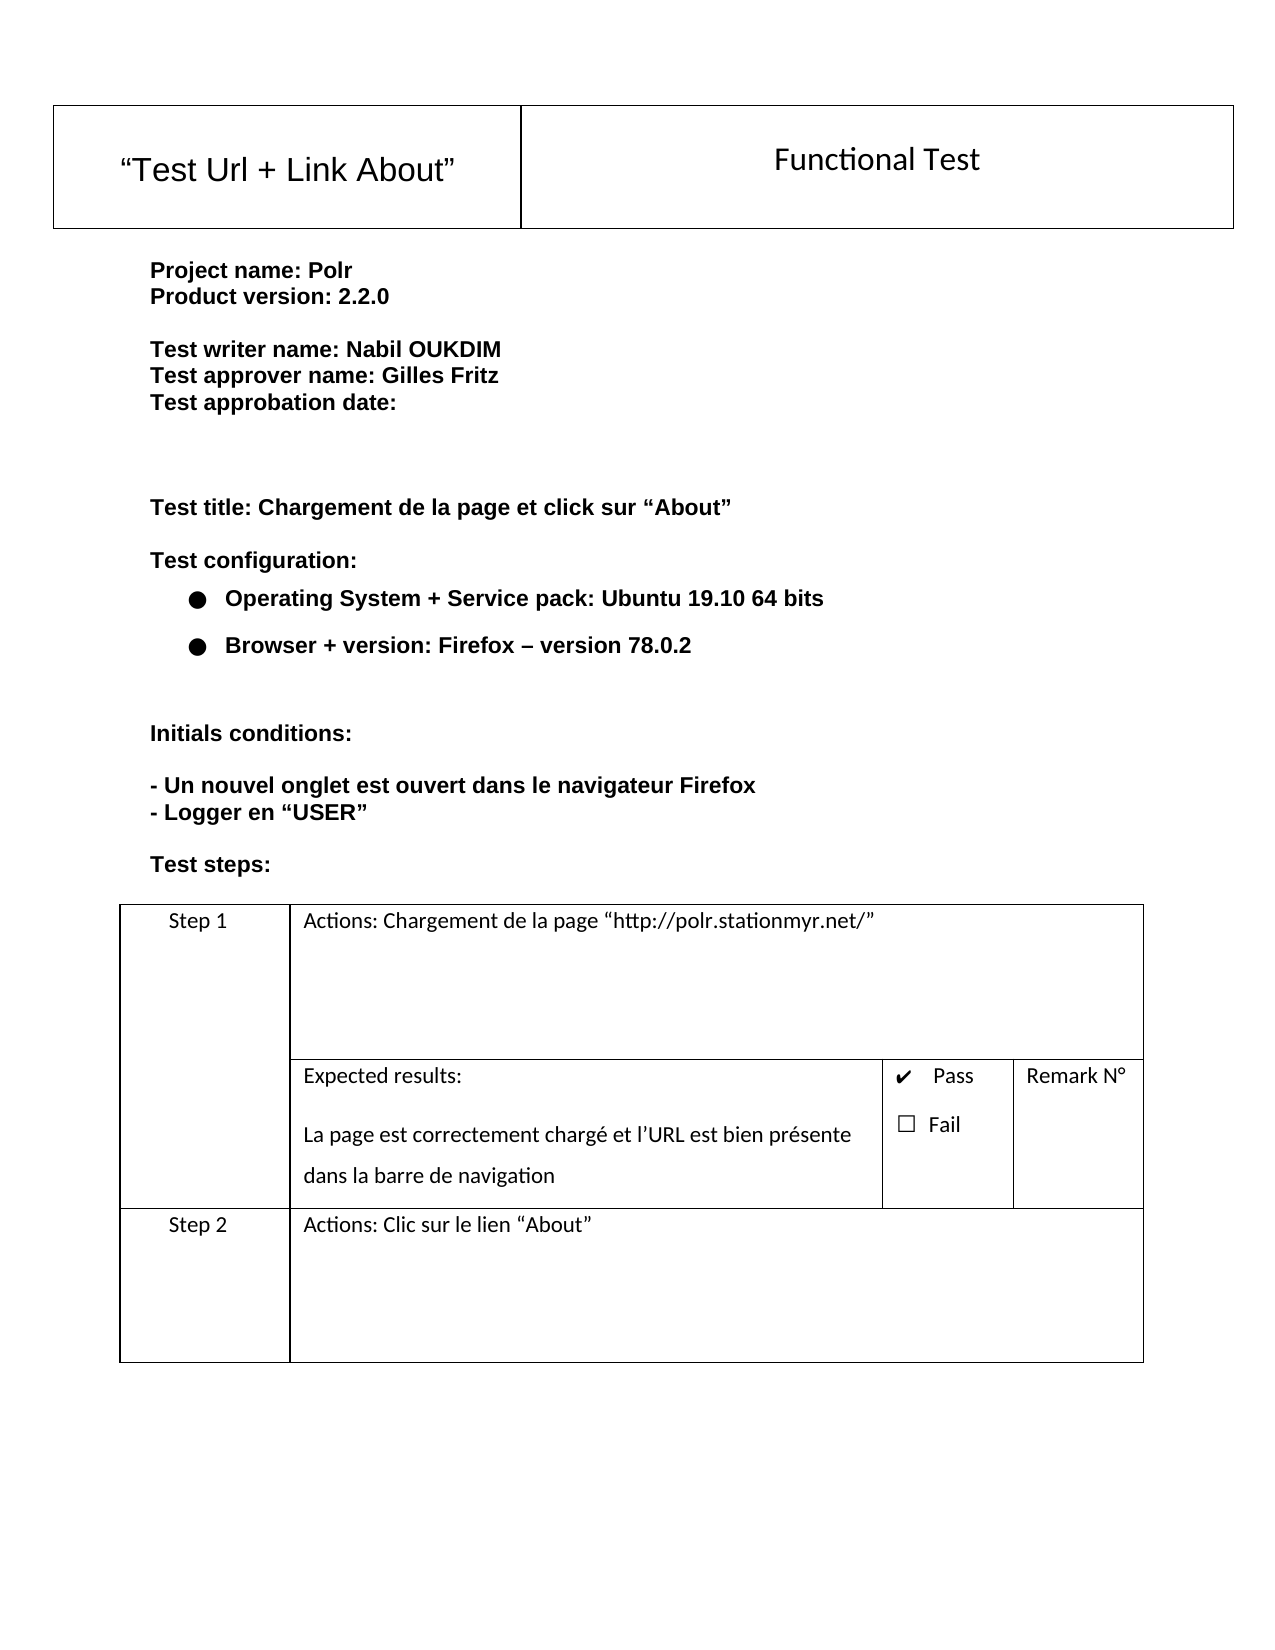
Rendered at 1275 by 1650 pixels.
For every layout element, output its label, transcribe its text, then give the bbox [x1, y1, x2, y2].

text - Logger en “USER” [150, 799, 1125, 825]
table_cell Actions: Clic sur le lien “About” [291, 1209, 1143, 1362]
text Test approbation date: [150, 388, 1125, 415]
text Project name: Polr [150, 257, 1125, 283]
list Browser + version: Firefox – version 78.0.2 [187, 620, 1125, 667]
list Operating System + Service pack: Ubuntu 19.10 64 bits [187, 573, 1125, 620]
table_cell Pass ☐ Fail [883, 1060, 1013, 1208]
text Initials conditions: [150, 719, 1125, 746]
table_cell Expected results: La page est correctement chargé et l’URL est bien présente dans la barre de navigation [291, 1060, 882, 1208]
text Test title: Chargement de la page et click sur “About” [150, 494, 1125, 520]
table_header Actions: Chargement de la page “http://polr.stationmyr.net/” [291, 905, 1143, 1058]
table_header [121, 905, 289, 1208]
text Test steps: [150, 851, 1125, 878]
text Test approver name: Gilles Fritz [150, 362, 1125, 388]
text Test configuration: [150, 547, 1125, 573]
text Product version: 2.2.0 [150, 283, 1125, 309]
table_cell [121, 1209, 289, 1362]
table_cell Remark N° [1014, 1060, 1143, 1208]
text - Un nouvel onglet est ouvert dans le navigateur Firefox [150, 772, 1125, 799]
text Test writer name: Nabil OUKDIM [150, 336, 1125, 362]
